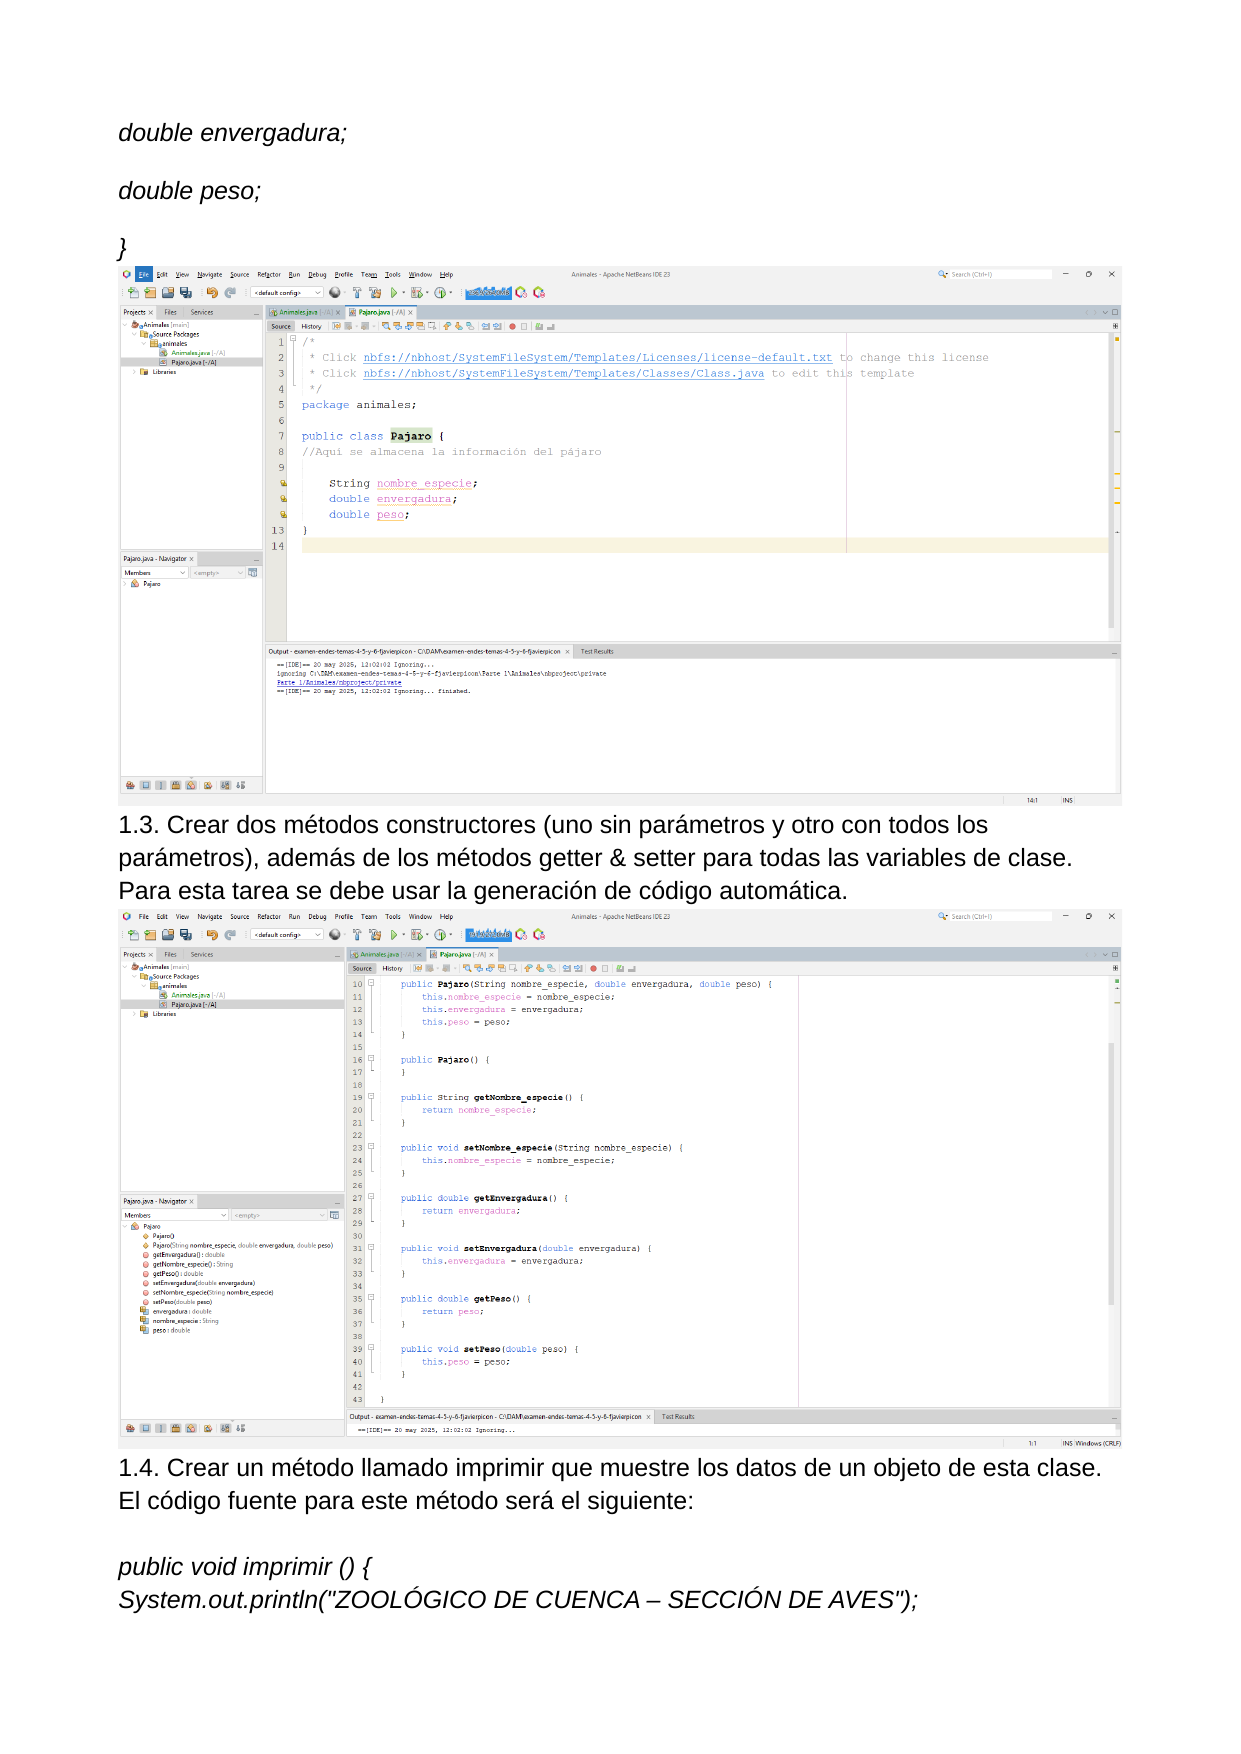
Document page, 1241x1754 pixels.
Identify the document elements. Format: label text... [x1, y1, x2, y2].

text public void imprimir () { System.out.println("ZOOLÓGICO DE CUENCA – SECCIÓN DE AVES"); [118, 1519, 1122, 1614]
text 1.4. Crear un método llamado imprimir que muestre los datos de un objeto de esta clase. El código fuente para este método será el siguiente: [118, 1453, 1122, 1515]
text 1.3. Crear dos métodos constructores (uno sin parámetros y otro con todos los parámetros), además de los métodos getter & setter para todas las variables de clase. Para esta tarea se debe usar la generación de código automática. [118, 810, 1122, 905]
text } [118, 233, 1122, 262]
text double envergadura; double peso; [118, 118, 1122, 204]
